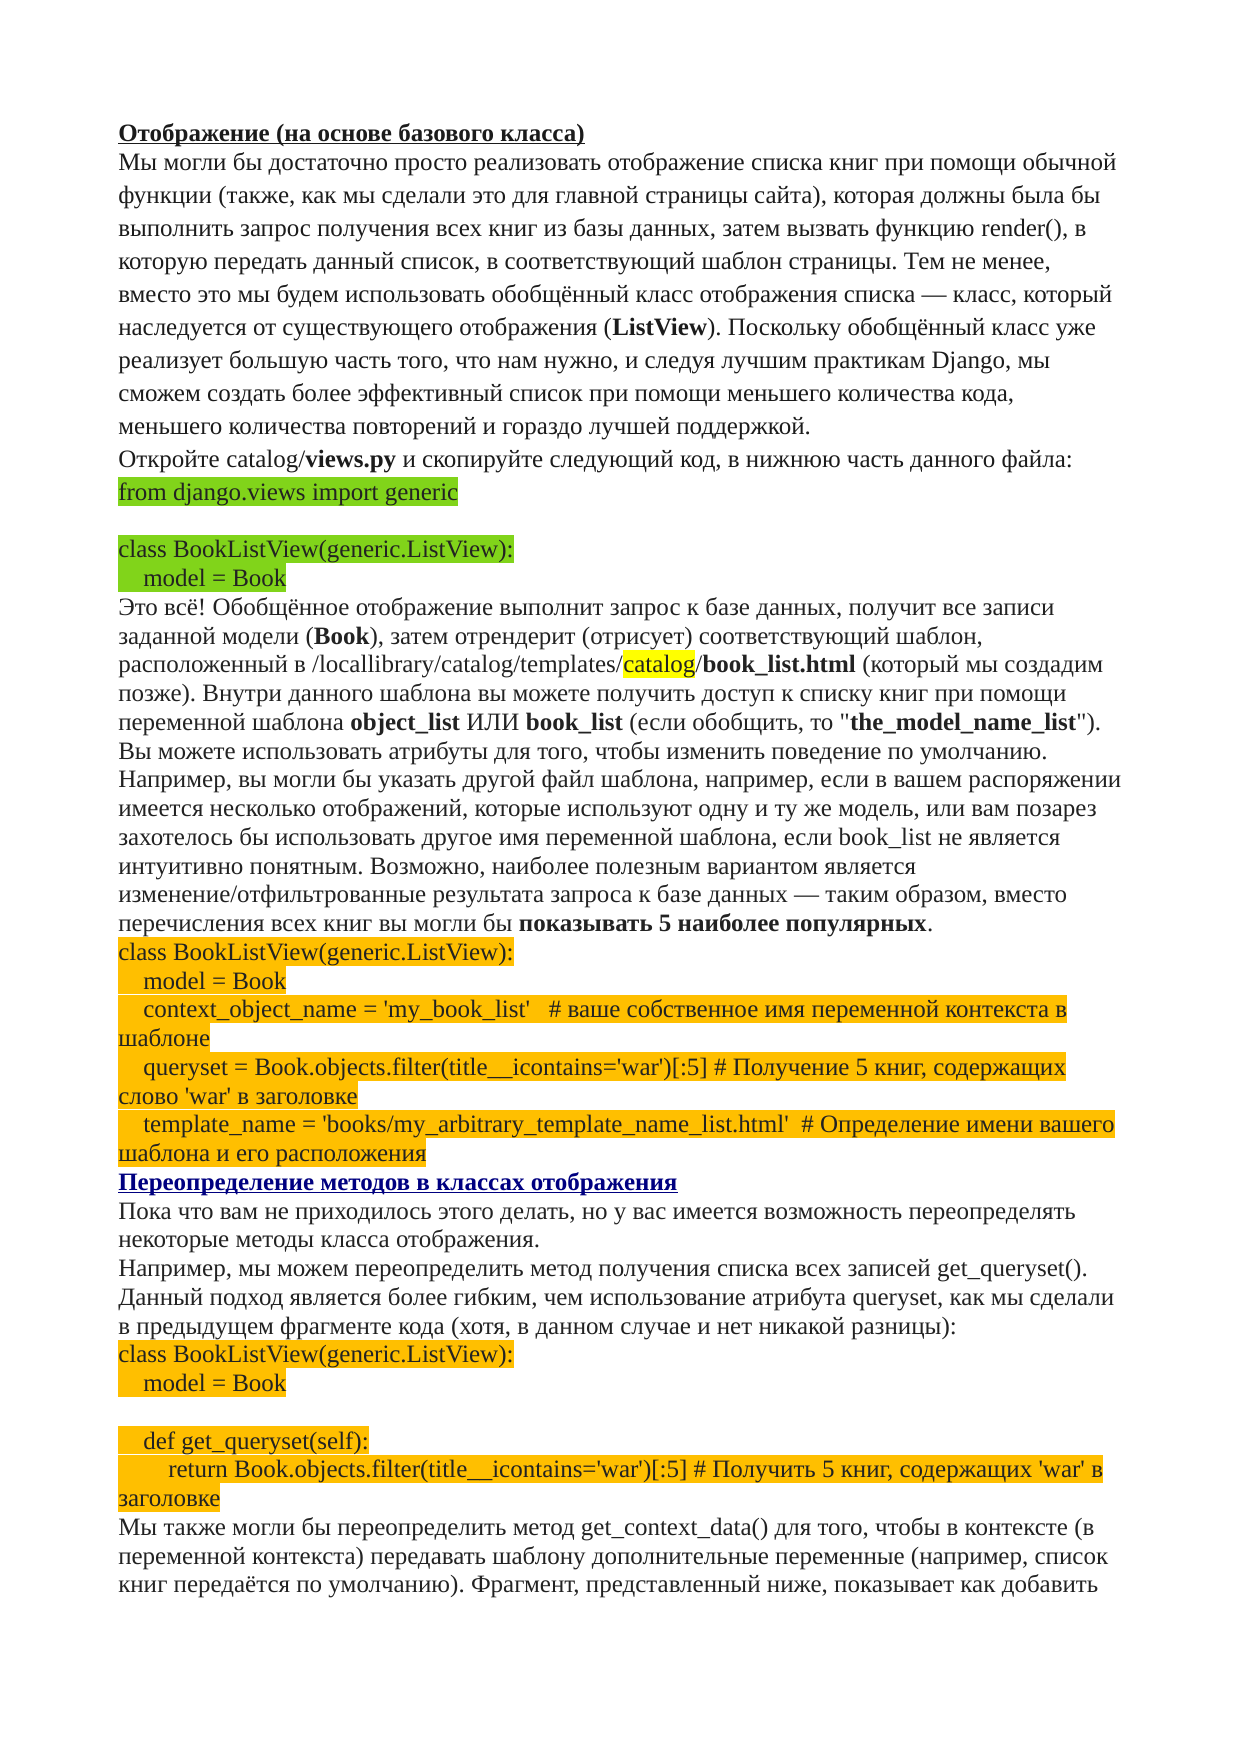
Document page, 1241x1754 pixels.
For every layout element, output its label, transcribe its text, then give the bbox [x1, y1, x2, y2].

text queryset = Book.objects.filter(title__icontains='war')[:5] # Получение 5 книг, содержащих слово 'war' в заголовке [118, 1052, 1122, 1109]
text Мы могли бы достаточно просто реализовать отображение списка книг при помощи обычной функции (также, как мы сделали это для главной страницы сайта), которая должны была бы выполнить запрос получения всех книг из базы данных, затем вызвать функцию render(), в которую передать данный список, в соответствующий шаблон страницы. Тем не менее, вместо это мы будем использовать обобщённый класс отображения списка — класс, который наследуется от существующего отображения (ListView). Поскольку обобщённый класс уже реализует большую часть того, что нам нужно, и следуя лучшим практикам Django, мы сможем создать более эффективный список при помощи меньшего количества кода, меньшего количества повторений и гораздо лучшей поддержкой. [118, 147, 1122, 440]
text Вы можете использовать атрибуты для того, чтобы изменить поведение по умолчанию. Например, вы могли бы указать другой файл шаблона, например, если в вашем распоряжении имеется несколько отображений, которые используют одну и ту же модель, или вам позарез захотелось бы использовать другое имя переменной шаблона, если book_list не является интуитивно понятным. Возможно, наиболее полезным вариантом является изменение/отфильтрованные результата запроса к базе данных — таким образом, вместо перечисления всех книг вы могли бы показывать 5 наиболее популярных. [118, 736, 1122, 937]
text context_object_name = 'my_book_list' # ваше собственное имя переменной контекста в шаблоне [118, 994, 1122, 1052]
text from django.views import generic [118, 477, 1122, 506]
text Мы также могли бы переопределить метод get_context_data() для того, чтобы в контексте (в переменной контекста) передавать шаблону дополнительные переменные (например, список книг передаётся по умолчанию). Фрагмент, представленный ниже, показывает как добавить [118, 1512, 1122, 1598]
text Например, мы можем переопределить метод получения списка всех записей get_queryset(). Данный подход является более гибким, чем использование атрибута queryset, как мы сделали в предыдущем фрагменте кода (хотя, в данном случае и нет никакой разницы): [118, 1253, 1122, 1339]
subtitle Отображение (на основе базового класса) [118, 118, 1122, 147]
text Откройте catalog/views.py и скопируйте следующий код, в нижнюю часть данного файла: [118, 444, 1122, 473]
text Пока что вам не приходилось этого делать, но у вас имеется возможность переопределять некоторые методы класса отображения. [118, 1196, 1122, 1253]
text return Book.objects.filter(title__icontains='war')[:5] # Получить 5 книг, содержащих 'war' в заголовке [118, 1454, 1122, 1512]
text Переопределение методов в классах отображения [118, 1167, 1122, 1196]
text class BookListView(generic.ListView): [118, 937, 1122, 966]
text model = Book [118, 1368, 1122, 1397]
text class BookListView(generic.ListView): [118, 1339, 1122, 1368]
text Это всё! Обобщённое отображение выполнит запрос к базе данных, получит все записи заданной модели (Book), затем отрендерит (отрисует) соответствующий шаблон, расположенный в /locallibrary/catalog/templates/catalog/book_list.html (который мы создадим позже). Внутри данного шаблона вы можете получить доступ к списку книг при помощи переменной шаблона object_list ИЛИ book_list (если обобщить, то "the_model_name_list"). [118, 592, 1122, 736]
text def get_queryset(self): [118, 1426, 1122, 1454]
text template_name = 'books/my_arbitrary_template_name_list.html' # Определение имени вашего шаблона и его расположения [118, 1109, 1122, 1167]
text model = Book [118, 966, 1122, 994]
text class BookListView(generic.ListView): [118, 534, 1122, 563]
text model = Book [118, 563, 1122, 592]
